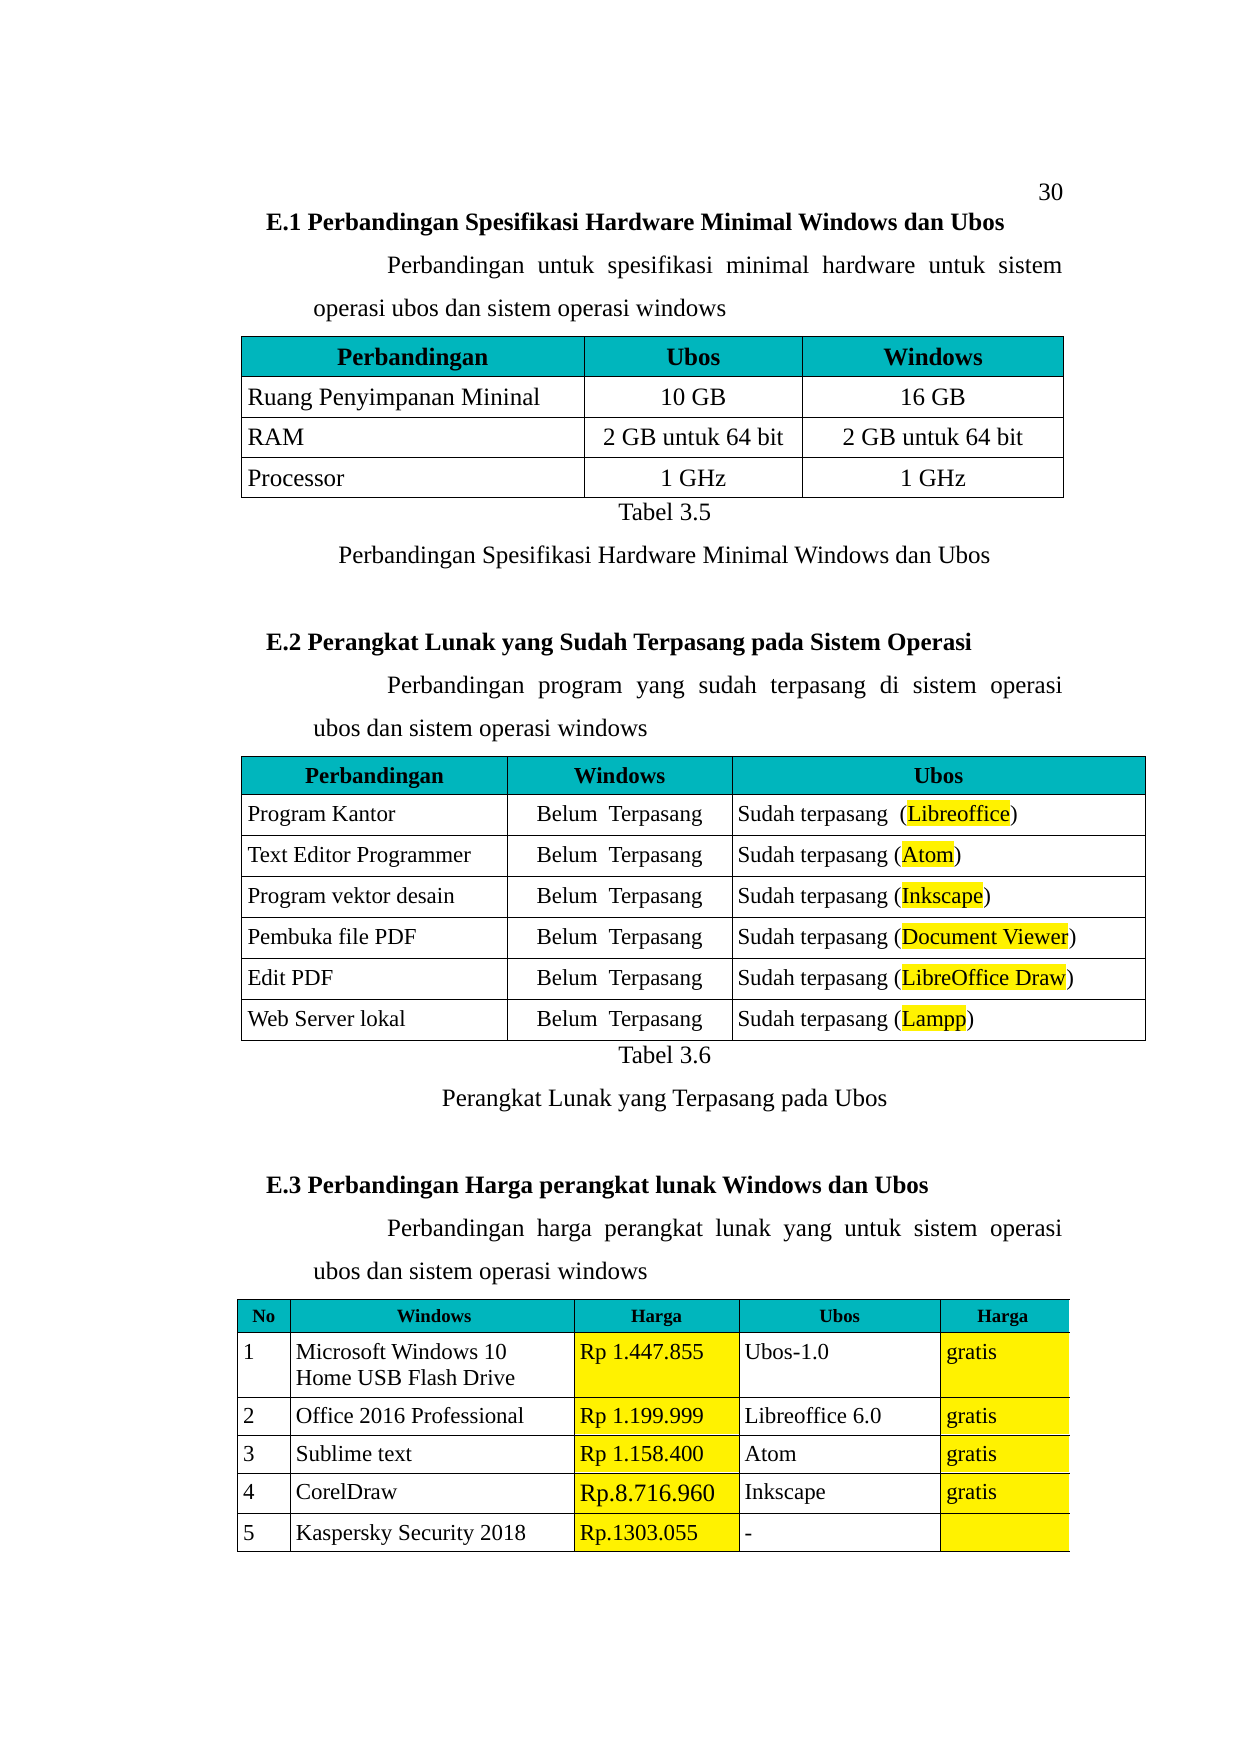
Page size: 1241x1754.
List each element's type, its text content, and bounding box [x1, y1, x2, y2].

table_cell Microsoft Windows 10 Home USB Flash Drive [291, 1333, 574, 1397]
table_cell Belum Terpasang [508, 877, 732, 917]
text Perbandingan program yang sudah terpasang di sistem operasi ubos dan sistem operasi windows [313, 670, 1063, 742]
table_cell gratis [941, 1398, 1069, 1434]
table_cell Sudah terpasang (LibreOffice Draw) [733, 959, 1145, 999]
table_cell gratis [941, 1474, 1069, 1513]
table_cell gratis [941, 1333, 1069, 1397]
table_cell Atom [740, 1436, 940, 1472]
table_cell Rp 1.447.855 [575, 1333, 739, 1397]
table_header Ubos [585, 337, 802, 376]
table_cell RAM [242, 418, 584, 457]
table_cell Belum Terpasang [508, 959, 732, 999]
table_cell Sudah terpasang (Atom) [733, 836, 1145, 876]
table_cell Belum Terpasang [508, 795, 732, 835]
table_header Windows [291, 1300, 574, 1332]
table_cell Sudah terpasang (Libreoffice) [733, 795, 1145, 835]
table_cell Sudah terpasang (Lampp) [733, 1000, 1145, 1040]
table_header Harga [941, 1300, 1069, 1332]
table_cell Web Server lokal [242, 1000, 507, 1040]
table_cell 2 GB untuk 64 bit [585, 418, 802, 457]
table_cell - [740, 1514, 940, 1551]
table_header Perbandingan [242, 757, 507, 794]
table_cell 1 [238, 1333, 290, 1397]
table_cell Sudah terpasang (Inkscape) [733, 877, 1145, 917]
table_header No [238, 1300, 290, 1332]
table_cell Rp.8.716.960 [575, 1474, 739, 1513]
table_cell CorelDraw [291, 1474, 574, 1513]
table_cell Text Editor Programmer [242, 836, 507, 876]
text E.1 Perbandingan Spesifikasi Hardware Minimal Windows dan Ubos [266, 207, 1063, 235]
table_cell 2 GB untuk 64 bit [803, 418, 1063, 457]
table_cell Edit PDF [242, 959, 507, 999]
table_cell Processor [242, 458, 584, 497]
table_header Ubos [740, 1300, 940, 1332]
table_cell 1 GHz [585, 458, 802, 497]
table_cell gratis [941, 1436, 1069, 1472]
table_cell Belum Terpasang [508, 1000, 732, 1040]
text Perbandingan harga perangkat lunak yang untuk sistem operasi ubos dan sistem operasi windows [313, 1213, 1063, 1285]
table_cell 1 GHz [803, 458, 1063, 497]
table_cell 2 [238, 1398, 290, 1434]
table_cell Office 2016 Professional [291, 1398, 574, 1434]
table_cell Rp 1.199.999 [575, 1398, 739, 1434]
table_cell 4 [238, 1474, 290, 1513]
table_cell Inkscape [740, 1474, 940, 1513]
table_cell 5 [238, 1514, 290, 1551]
table_cell Program Kantor [242, 795, 507, 835]
table_cell Pembuka file PDF [242, 918, 507, 958]
table_cell Ruang Penyimpanan Mininal [242, 377, 584, 417]
text Tabel 3.5 [266, 498, 1063, 526]
table_cell 10 GB [585, 377, 802, 417]
text E.3 Perbandingan Harga perangkat lunak Windows dan Ubos [266, 1170, 1063, 1198]
table_header Windows [508, 757, 732, 794]
table_cell Sublime text [291, 1436, 574, 1472]
table_cell Belum Terpasang [508, 918, 732, 958]
text Perangkat Lunak yang Terpasang pada Ubos [266, 1083, 1063, 1112]
table_cell Libreoffice 6.0 [740, 1398, 940, 1434]
table_cell [941, 1514, 1069, 1551]
text Tabel 3.6 [266, 1041, 1063, 1069]
table_cell Sudah terpasang (Document Viewer) [733, 918, 1145, 958]
table_cell Ubos-1.0 [740, 1333, 940, 1397]
table_cell Belum Terpasang [508, 836, 732, 876]
table_header Windows [803, 337, 1063, 376]
table_cell 3 [238, 1436, 290, 1472]
text Perbandingan untuk spesifikasi minimal hardware untuk sistem operasi ubos dan sistem operasi windows [313, 250, 1063, 322]
table_header Perbandingan [242, 337, 584, 376]
table_header Harga [575, 1300, 739, 1332]
table_cell Rp.1303.055 [575, 1514, 739, 1551]
text E.2 Perangkat Lunak yang Sudah Terpasang pada Sistem Operasi [266, 627, 1063, 656]
table_header Ubos [733, 757, 1145, 794]
table_cell Program vektor desain [242, 877, 507, 917]
table_cell 16 GB [803, 377, 1063, 417]
table_cell Kaspersky Security 2018 [291, 1514, 574, 1551]
text Perbandingan Spesifikasi Hardware Minimal Windows dan Ubos [266, 541, 1063, 569]
table_cell Rp 1.158.400 [575, 1436, 739, 1472]
